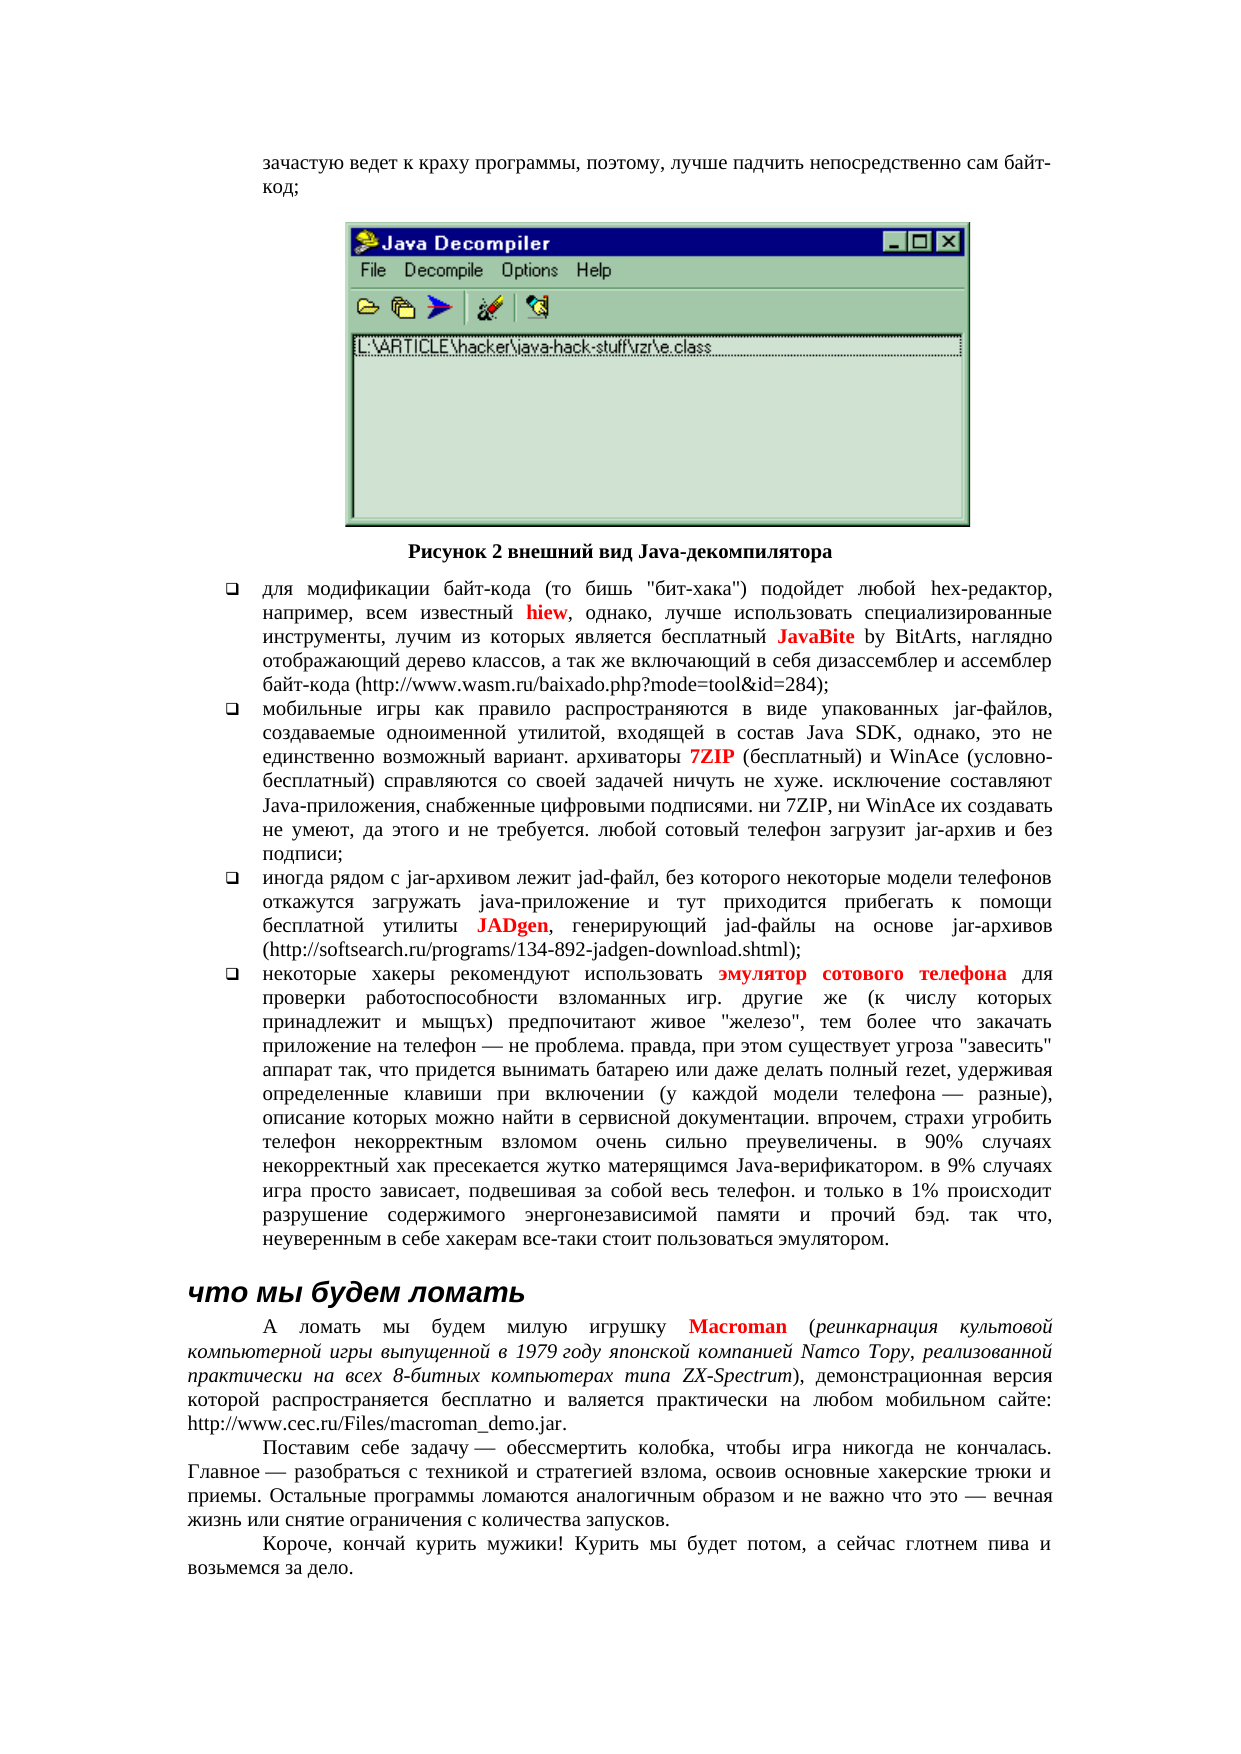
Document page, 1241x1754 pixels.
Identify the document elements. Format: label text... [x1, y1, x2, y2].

list зачастую ведет к краху программы, поэтому, лучше падчить непосредственно сам байт-код; [225, 150, 1053, 198]
text Рисунок 2 внешний вид Java-декомпилятора [187, 539, 1053, 563]
picture [345, 222, 971, 527]
subtitle что мы будем ломать [187, 1275, 1053, 1308]
text Короче, кончай курить мужики! Курить мы будет потом, а сейчас глотнем пива и возьмемся за дело. [187, 1531, 1053, 1579]
text Поставим себе задачу — обессмертить колобка, чтобы игра никогда не кончалась. Главное — разобраться с техникой и стратегией взлома, освоив основные хакерские трюки и приемы. Остальные программы ломаются аналогичным образом и не важно что это — вечная жизнь или снятие ограничения с количества запусков. [187, 1435, 1053, 1531]
list мобильные игры как правило распространяются в виде упакованных jar-файлов, создаваемые одноименной утилитой, входящей в состав Java SDK, однако, это не единственно возможный вариант. архиваторы 7ZIP (бесплатный) и WinAce (условно-бесплатный) справляются со своей задачей ничуть не хуже. исключение составляют Java-приложения, снабженные цифровыми подписями. ни 7ZIP, ни WinAce их создавать не умеют, да этого и не требуется. любой сотовый телефон загрузит jar-архив и без подписи; [225, 696, 1053, 865]
list для модификации байт-кода (то бишь "бит-хака") подойдет любой hex-редактор, например, всем известный hiew, однако, лучше использовать специализированные инструменты, лучим из которых является бесплатный JavaBite by BitArts, наглядно отображающий дерево классов, а так же включающий в себя дизассемблер и ассемблер байт-кода (http://www.wasm.ru/baixado.php?mode=tool&id=284); [225, 576, 1053, 696]
list иногда рядом с jar-архивом лежит jad-файл, без которого некоторые модели телефонов откажутся загружать java-приложение и тут приходится прибегать к помощи бесплатной утилиты JADgen, генерирующий jad-файлы на основе jar-архивов (http://softsearch.ru/programs/134-892-jadgen-download.shtml); [225, 865, 1053, 961]
text А ломать мы будем милую игрушку Macroman (реинкарнация культовой компьютерной игры выпущенной в 1979 году японской компанией Namco Тору, реализованной практически на всех 8-битных компьютерах типа ZX-Spectrum), демонстрационная версия которой распространяется бесплатно и валяется практически на любом мобильном сайте: http://www.cec.ru/Files/macroman_demo.jar. [187, 1314, 1053, 1435]
list некоторые хакеры рекомендуют использовать эмулятор сотового телефона для проверки работоспособности взломанных игр. другие же (к числу которых принадлежит и мыщъх) предпочитают живое "железо", тем более что закачать приложение на телефон — не проблема. правда, при этом существует угроза "завесить" аппарат так, что придется вынимать батарею или даже делать полный rezet, удерживая определенные клавиши при включении (у каждой модели телефона — разные), описание которых можно найти в сервисной документации. впрочем, страхи угробить телефон некорректным взломом очень сильно преувеличены. в 90% случаях некорректный хак пресекается жутко матерящимся Java-верификатором. в 9% случаях игра просто зависает, подвешивая за собой весь телефон. и только в 1% происходит разрушение содержимого энергонезависимой памяти и прочий бэд. так что, неуверенным в себе хакерам все-таки стоит пользоваться эмулятором. [225, 961, 1053, 1250]
